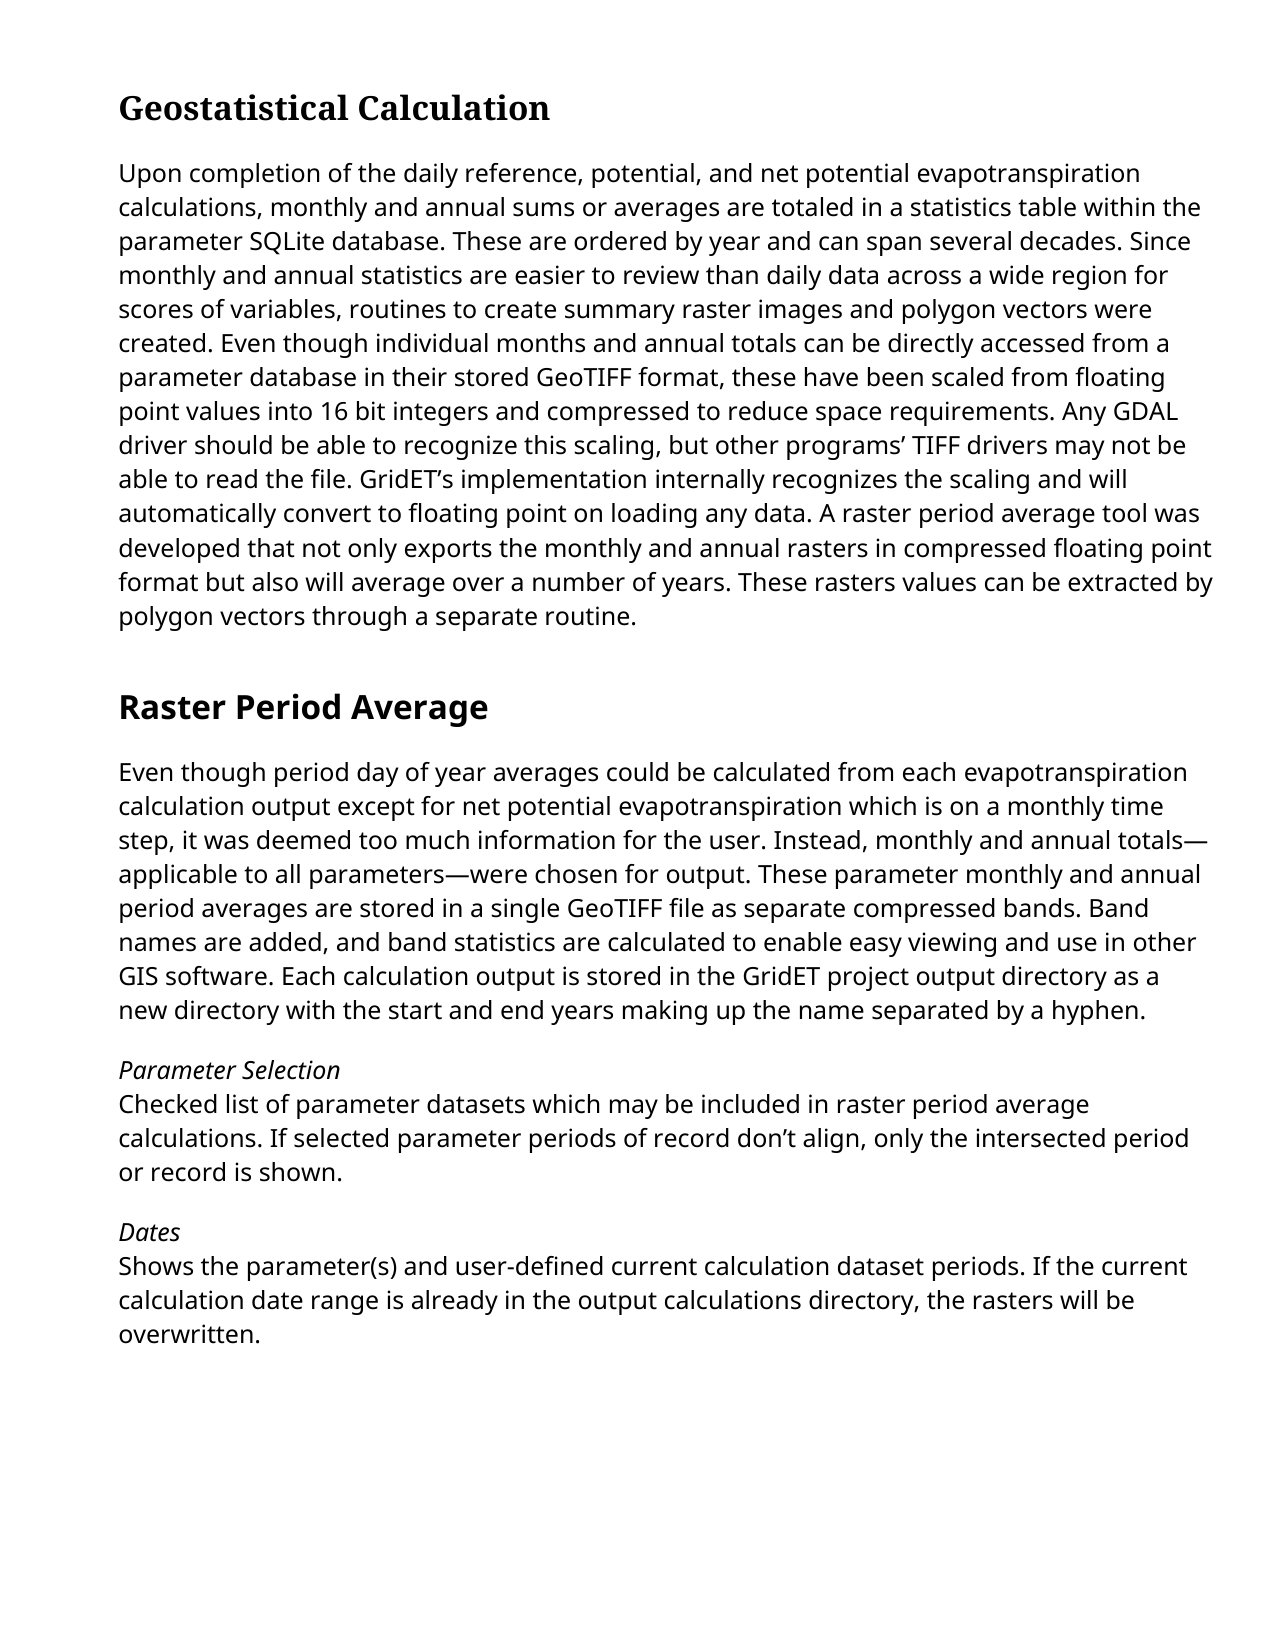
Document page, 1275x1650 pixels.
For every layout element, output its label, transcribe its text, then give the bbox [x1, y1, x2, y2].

text Dates Shows the parameter(s) and user-defined current calculation dataset periods. If the current calculation date range is already in the output calculations directory, the rasters will be overwritten. [118, 1214, 1216, 1350]
text Even though period day of year averages could be calculated from each evapotranspiration calculation output except for net potential evapotranspiration which is on a monthly time step, it was deemed too much information for the user. Instead, monthly and annual totals—applicable to all parameters—were chosen for output. These parameter monthly and annual period averages are stored in a single GeoTIFF file as separate compressed bands. Band names are added, and band statistics are calculated to enable easy viewing and use in other GIS software. Each calculation output is stored in the GridET project output directory as a new directory with the start and end years making up the name separated by a hyphen. [118, 754, 1216, 1027]
text Parameter Selection Checked list of parameter datasets which may be included in raster period average calculations. If selected parameter periods of record don’t align, only the intersected period or record is shown. [118, 1052, 1216, 1189]
text Upon completion of the daily reference, potential, and net potential evapotranspiration calculations, monthly and annual sums or averages are totaled in a statistics table within the parameter SQLite database. These are ordered by year and can span several decades. Since monthly and annual statistics are easier to review than daily data across a wide region for scores of variables, routines to create summary raster images and polygon vectors were created. Even though individual months and annual totals can be directly accessed from a parameter database in their stored GeoTIFF format, these have been scaled from floating point values into 16 bit integers and compressed to reduce space requirements. Any GDAL driver should be able to recognize this scaling, but other programs’ TIFF drivers may not be able to read the file. GridET’s implementation internally recognizes the scaling and will automatically convert to floating point on loading any data. A raster period average tool was developed that not only exports the monthly and annual rasters in compressed floating point format but also will average over a number of years. These rasters values can be extracted by polygon vectors through a separate routine. [118, 156, 1216, 632]
subtitle Raster Period Average [118, 683, 1216, 729]
subtitle Geostatistical Calculation [118, 84, 1216, 130]
